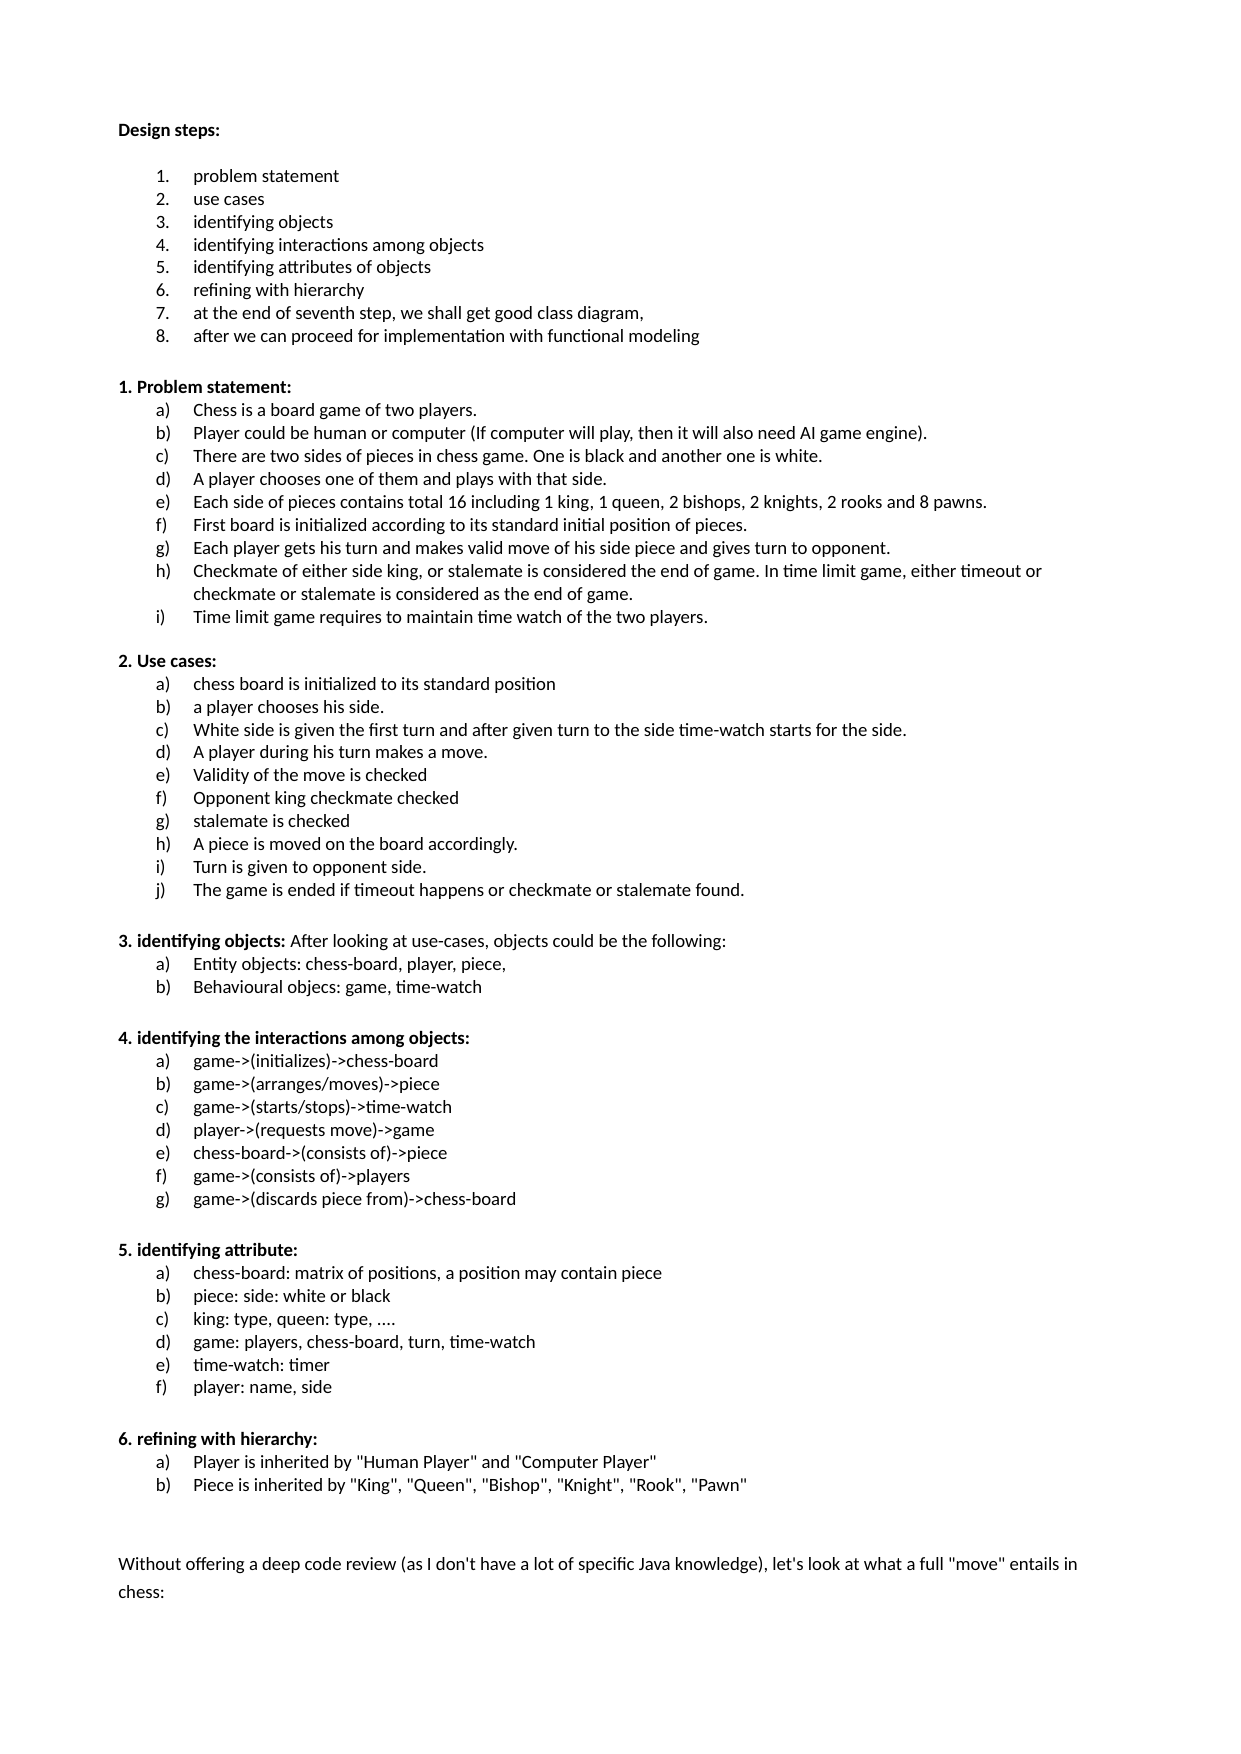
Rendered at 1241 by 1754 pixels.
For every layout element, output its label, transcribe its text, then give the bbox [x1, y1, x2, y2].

list identifying attributes of objects [156, 256, 1122, 278]
list chess board is initialized to its standard position [156, 672, 1122, 695]
list after we can proceed for implementation with functional modeling [156, 324, 1122, 347]
text Without offering a deep code review (as I don't have a lot of specific Java knowledge), let's look at what a full "move" entails in chess: [118, 1552, 1122, 1603]
list Chess is a board game of two players. [156, 398, 1122, 421]
text 4. identifying the interactions among objects: [118, 1026, 1122, 1049]
list A player during his turn makes a move. [156, 741, 1122, 763]
text 2. Use cases: [118, 649, 1122, 672]
list Turn is given to opponent side. [156, 855, 1122, 878]
list Opponent king checkmate checked [156, 786, 1122, 809]
list king: type, queen: type, .... [156, 1307, 1122, 1330]
list Time limit game requires to maintain time watch of the two players. [156, 605, 1122, 628]
list Player could be human or computer (If computer will play, then it will also need AI game engine). [156, 421, 1122, 444]
list A player chooses one of them and plays with that side. [156, 467, 1122, 490]
list at the end of seventh step, we shall get good class diagram, [156, 301, 1122, 324]
text 3. identifying objects: After looking at use-cases, objects could be the following: [118, 929, 1122, 952]
list White side is given the first turn and after given turn to the side time-watch starts for the side. [156, 718, 1122, 741]
list Each side of pieces contains total 16 including 1 king, 1 queen, 2 bishops, 2 knights, 2 rooks and 8 pawns. [156, 490, 1122, 513]
list player->(requests move)->game [156, 1118, 1122, 1141]
list game->(starts/stops)->time-watch [156, 1095, 1122, 1118]
list player: name, side [156, 1376, 1122, 1398]
list game->(discards piece from)->chess-board [156, 1187, 1122, 1210]
list game->(arranges/moves)->piece [156, 1072, 1122, 1095]
list game: players, chess-board, turn, time-watch [156, 1330, 1122, 1353]
list chess-board: matrix of positions, a position may contain piece [156, 1261, 1122, 1284]
text 6. refining with hierarchy: [118, 1427, 1122, 1450]
list A piece is moved on the board accordingly. [156, 832, 1122, 855]
list problem statement [156, 164, 1122, 187]
list game->(consists of)->players [156, 1164, 1122, 1187]
text 1. Problem statement: [118, 376, 1122, 398]
list There are two sides of pieces in chess game. One is black and another one is white. [156, 444, 1122, 467]
list identifying objects [156, 210, 1122, 233]
text 5. identifying attribute: [118, 1238, 1122, 1261]
list Behavioural objecs: game, time-watch [156, 975, 1122, 998]
list First board is initialized according to its standard initial position of pieces. [156, 513, 1122, 536]
list identifying interactions among objects [156, 233, 1122, 256]
list Entity objects: chess-board, player, piece, [156, 952, 1122, 975]
list chess-board->(consists of)->piece [156, 1141, 1122, 1164]
list stalemate is checked [156, 809, 1122, 832]
list Validity of the move is checked [156, 763, 1122, 786]
list a player chooses his side. [156, 695, 1122, 718]
list piece: side: white or black [156, 1284, 1122, 1307]
list Checkmate of either side king, or stalemate is considered the end of game. In time limit game, either timeout or checkmate or stalemate is considered as the end of game. [156, 559, 1122, 605]
list time-watch: timer [156, 1353, 1122, 1376]
text Design steps: [118, 118, 1122, 164]
list Player is inherited by "Human Player" and "Computer Player" [156, 1450, 1122, 1473]
list Each player gets his turn and makes valid move of his side piece and gives turn to opponent. [156, 536, 1122, 559]
list The game is ended if timeout happens or checkmate or stalemate found. [156, 878, 1122, 901]
list use cases [156, 187, 1122, 210]
list refining with hierarchy [156, 278, 1122, 301]
list game->(initializes)->chess-board [156, 1049, 1122, 1072]
list Piece is inherited by "King", "Queen", "Bishop", "Knight", "Rook", "Pawn" [156, 1473, 1122, 1496]
